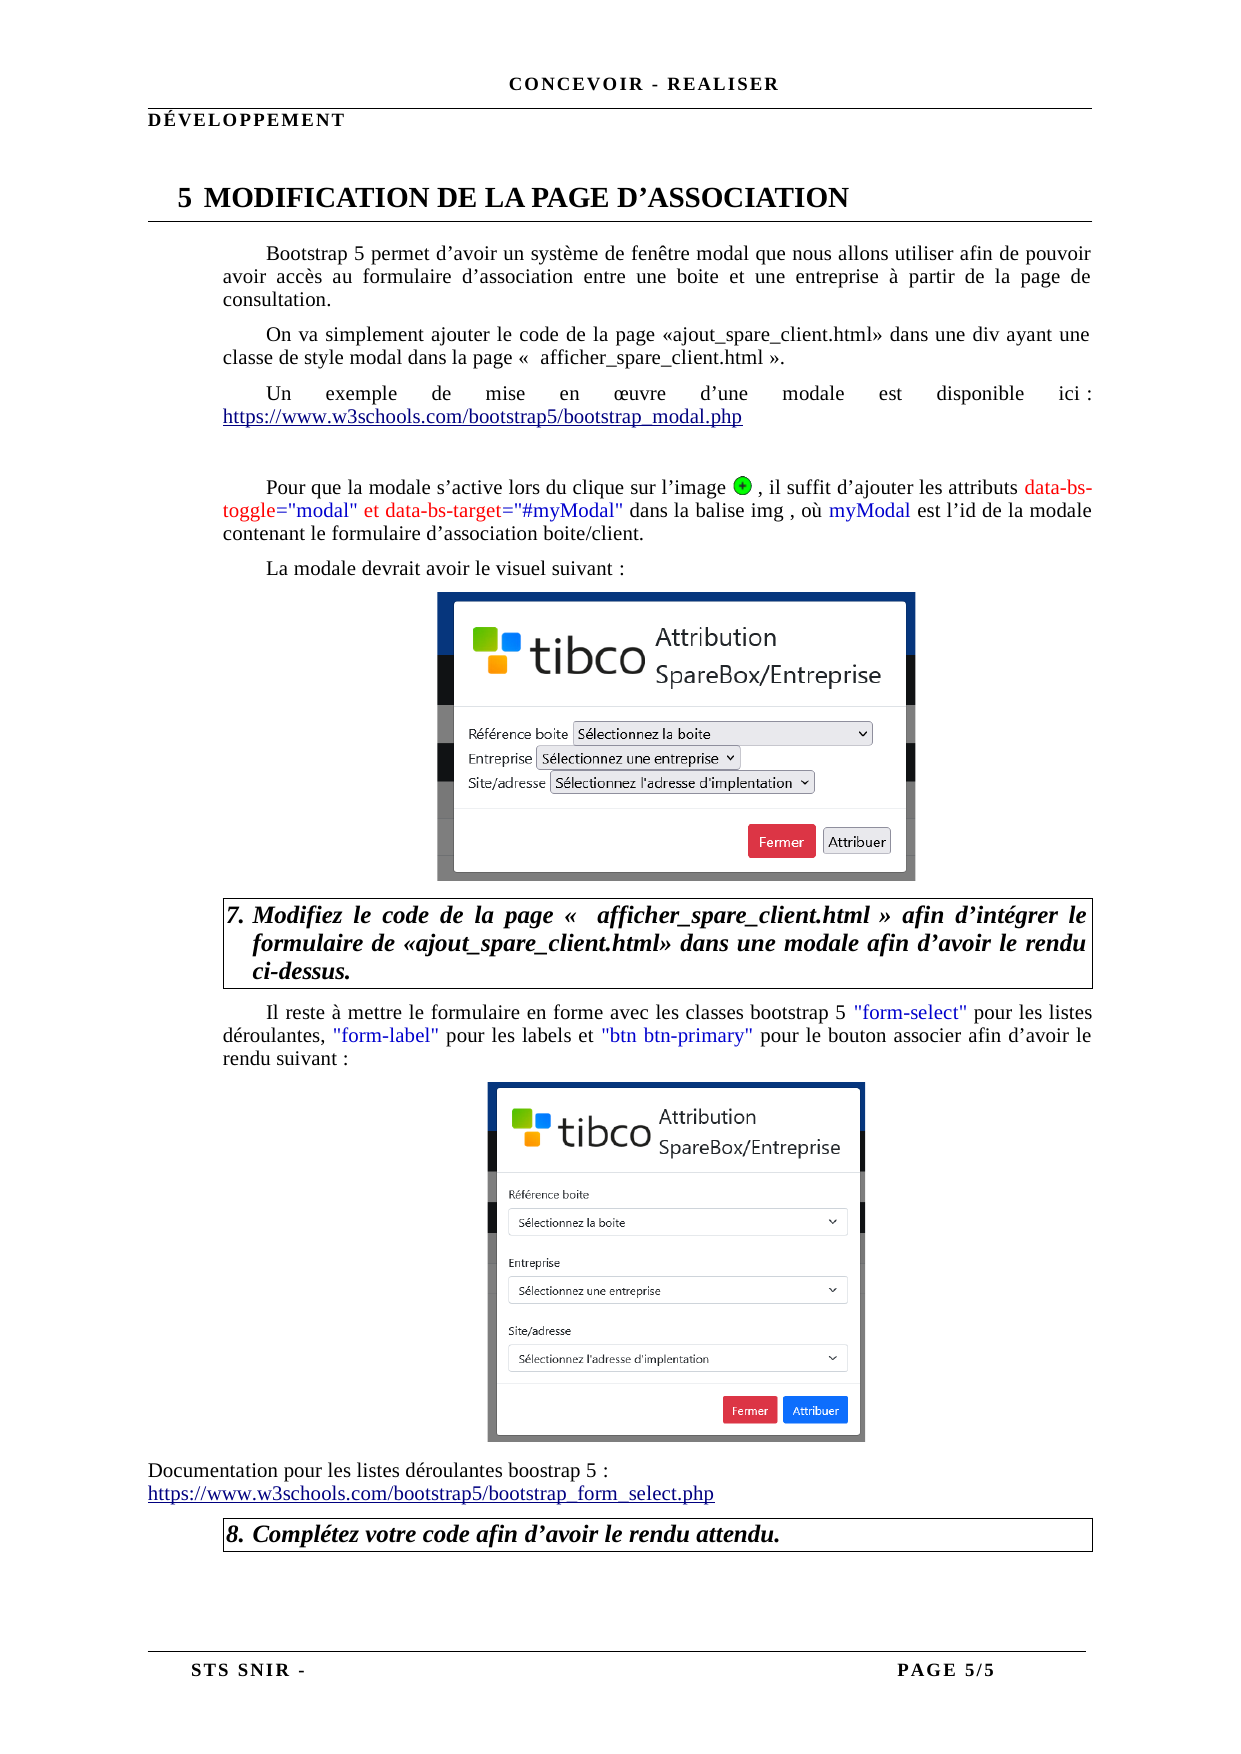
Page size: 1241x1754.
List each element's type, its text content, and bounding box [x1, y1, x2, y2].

text Un exemple de mise en œuvre d’une modale est disponible ici : https://www.w3schools.com/bootstrap5/bootstrap_modal.php [223, 382, 1092, 428]
text Il reste à mettre le formulaire en forme avec les classes bootstrap 5 "form-select" pour les listes déroulantes, "form-label" pour les labels et "btn btn-primary" pour le bouton associer afin d’avoir le rendu suivant : [223, 1001, 1092, 1070]
text Documentation pour les listes déroulantes boostrap 5 : https://www.w3schools.com/bootstrap5/bootstrap_form_select.php [148, 1459, 1092, 1505]
picture [733, 476, 752, 495]
text On va simplement ajouter le code de la page «ajout_spare_client.html» dans une div ayant une classe de style modal dans la page « afficher_spare_client.html ». [223, 323, 1092, 369]
text Pour que la modale s’active lors du clique sur l’image , il suffit d’ajouter les attributs data-bs-toggle="modal" et data-bs-target="#myModal" dans la balise img , où myModal est l’id de la modale contenant le formulaire d’association boite/client. [223, 476, 1092, 545]
picture [487, 1082, 866, 1442]
list Complétez votre code afin d’avoir le rendu attendu. [224, 1519, 1092, 1551]
picture [437, 592, 916, 881]
text La modale devrait avoir le visuel suivant : [223, 557, 1092, 580]
subtitle Modification de la page d’association [148, 178, 1092, 221]
list Modifiez le code de la page « afficher_spare_client.html » afin d’intégrer le formulaire de «ajout_spare_client.html» dans une modale afin d’avoir le rendu ci-dessus. [224, 899, 1092, 988]
text Bootstrap 5 permet d’avoir un système de fenêtre modal que nous allons utiliser afin de pouvoir avoir accès au formulaire d’association entre une boite et une entreprise à partir de la page de consultation. [223, 242, 1092, 311]
